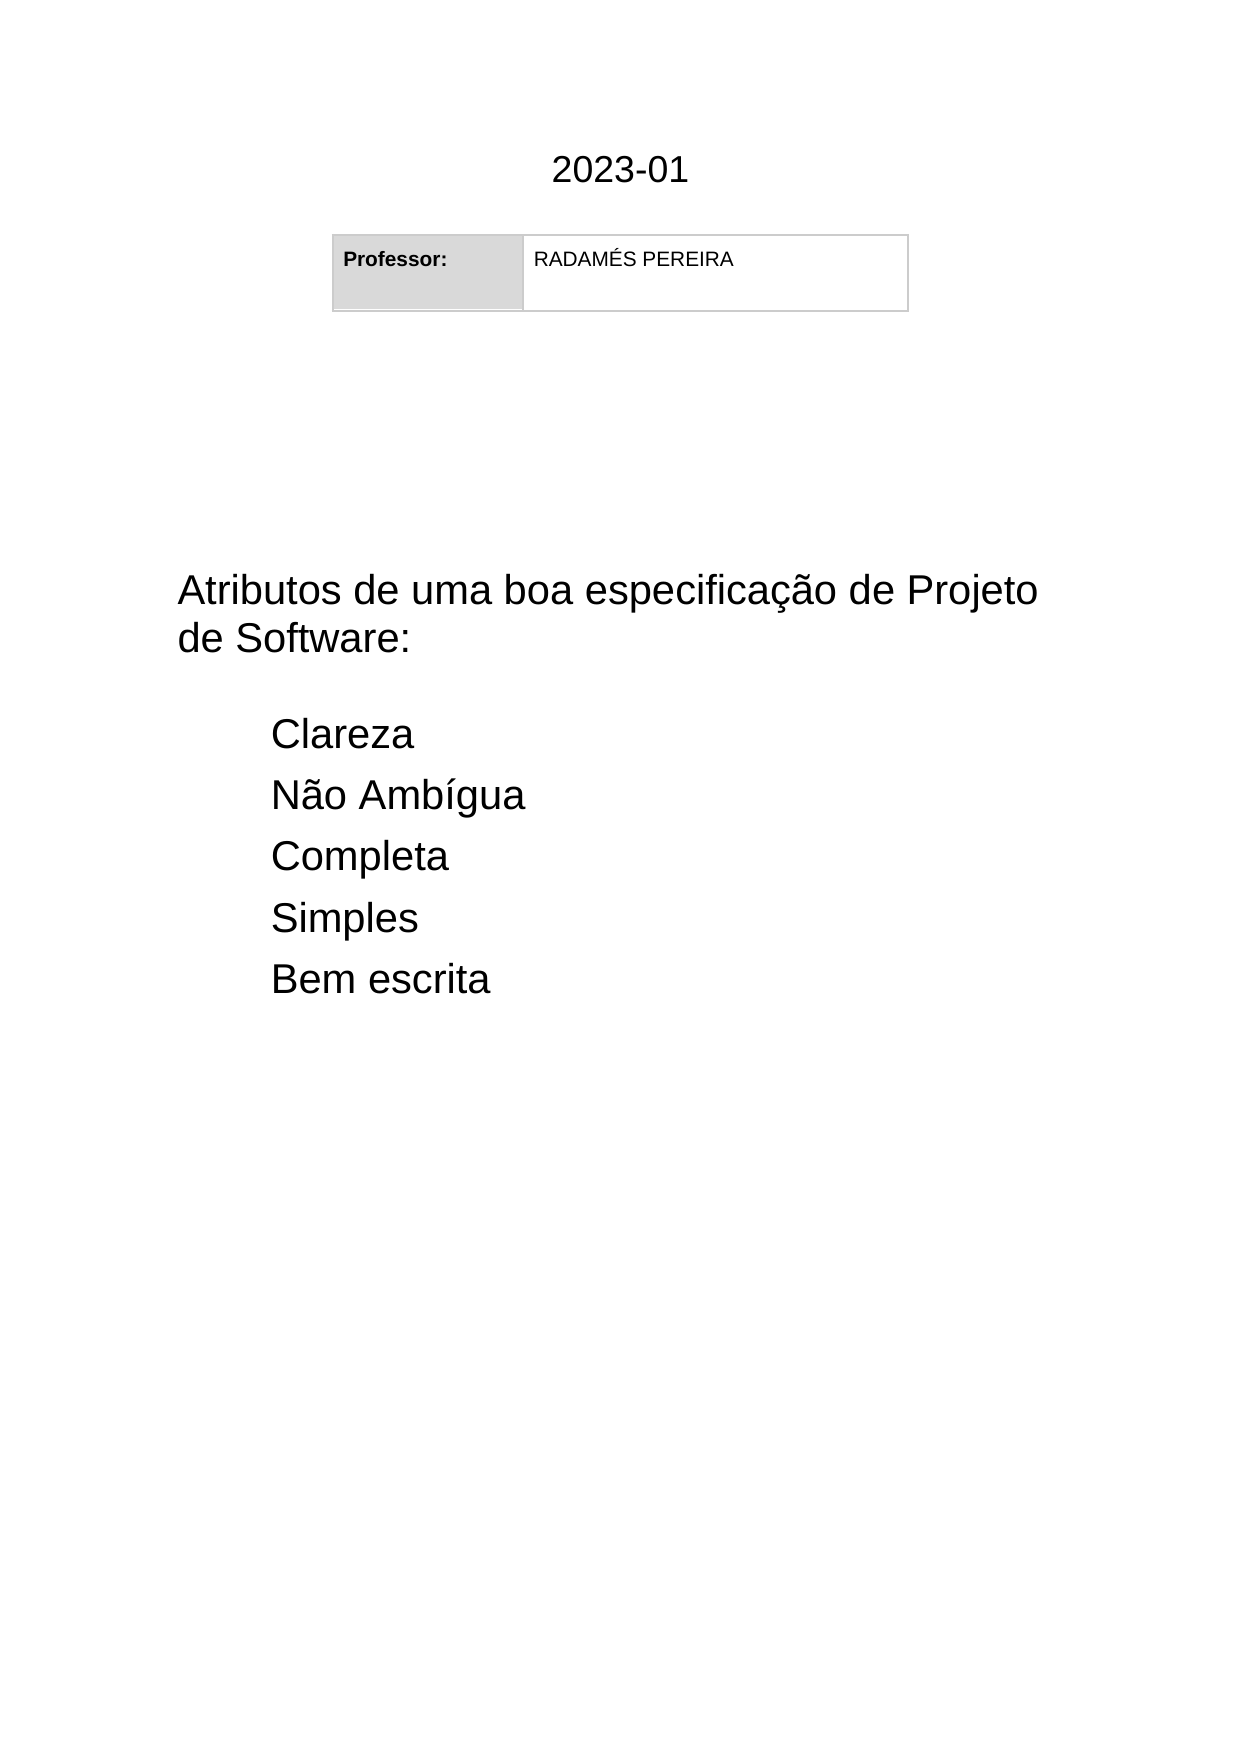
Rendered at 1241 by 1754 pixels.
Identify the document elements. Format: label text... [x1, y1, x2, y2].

text Não Ambígua [271, 771, 1063, 818]
text Clareza [271, 709, 1063, 757]
text Simples [271, 893, 1063, 941]
text Completa [271, 832, 1063, 880]
table_header RADAMÉS PEREIRA [524, 236, 907, 309]
text Atributos de uma boa especificação de Projeto de Software: [177, 566, 1063, 661]
text Bem escrita [271, 954, 1063, 1002]
text 2023-01 [177, 148, 1063, 191]
table_header Professor: [334, 236, 522, 309]
